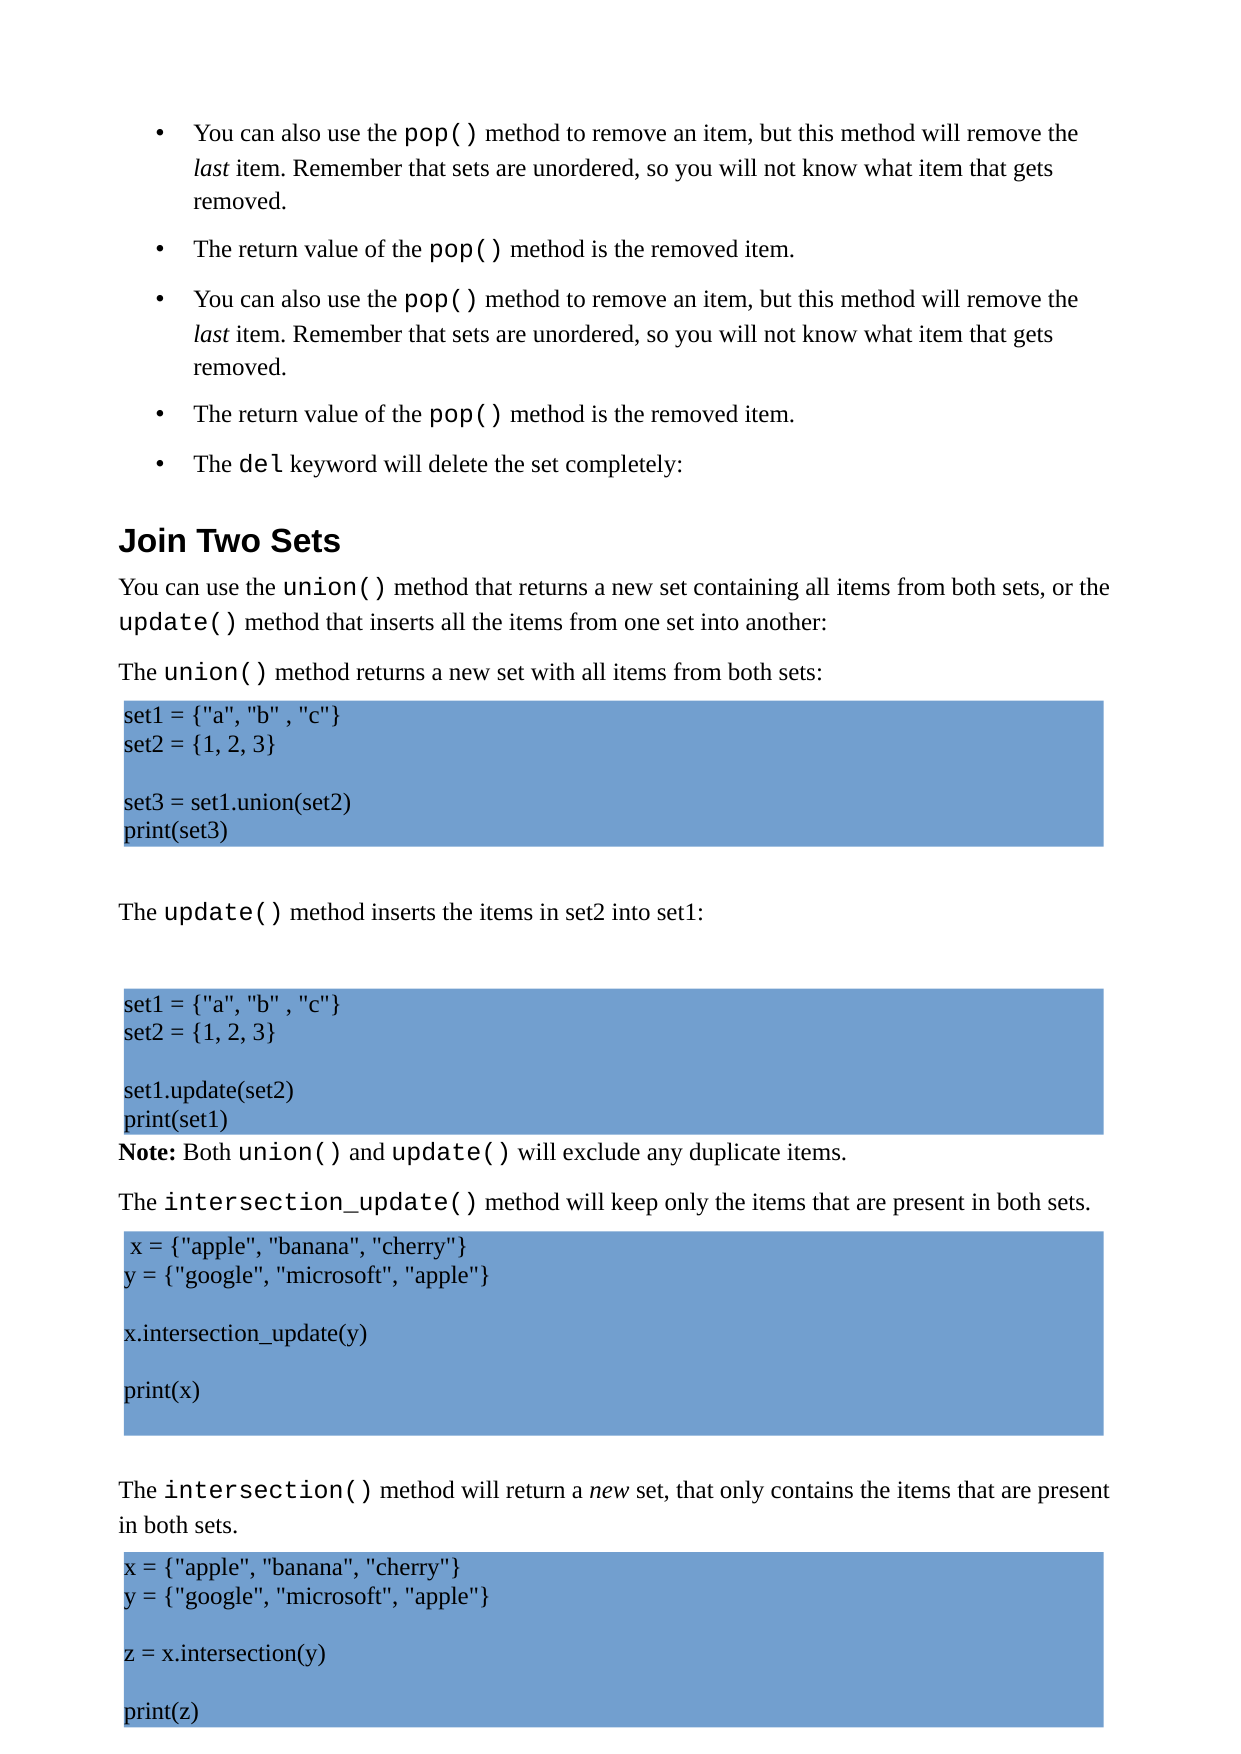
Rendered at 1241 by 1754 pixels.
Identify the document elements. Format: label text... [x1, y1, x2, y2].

list The return value of the pop() method is the removed item. [156, 399, 1122, 430]
list You can also use the pop() method to remove an item, but this method will remove the last item. Remember that sets are unordered, so you will not know what item that gets removed. [156, 118, 1122, 215]
text The update() method inserts the items in set2 into set1: [118, 897, 1122, 928]
list You can also use the pop() method to remove an item, but this method will remove the last item. Remember that sets are unordered, so you will not know what item that gets removed. [156, 284, 1122, 381]
text You can use the union() method that returns a new set containing all items from both sets, or the update() method that inserts all the items from one set into another: [118, 572, 1122, 637]
subtitle Join Two Sets [118, 520, 1122, 559]
text The union() method returns a new set with all items from both sets: [118, 657, 1122, 687]
text The intersection_update() method will keep only the items that are present in both sets. [118, 1187, 1122, 1218]
text Note: Both union() and update() will exclude any duplicate items. [118, 1137, 1122, 1168]
list The return value of the pop() method is the removed item. [156, 234, 1122, 265]
text The intersection() method will return a new set, that only contains the items that are present in both sets. [118, 1476, 1122, 1539]
list The del keyword will delete the set completely: [156, 449, 1122, 480]
